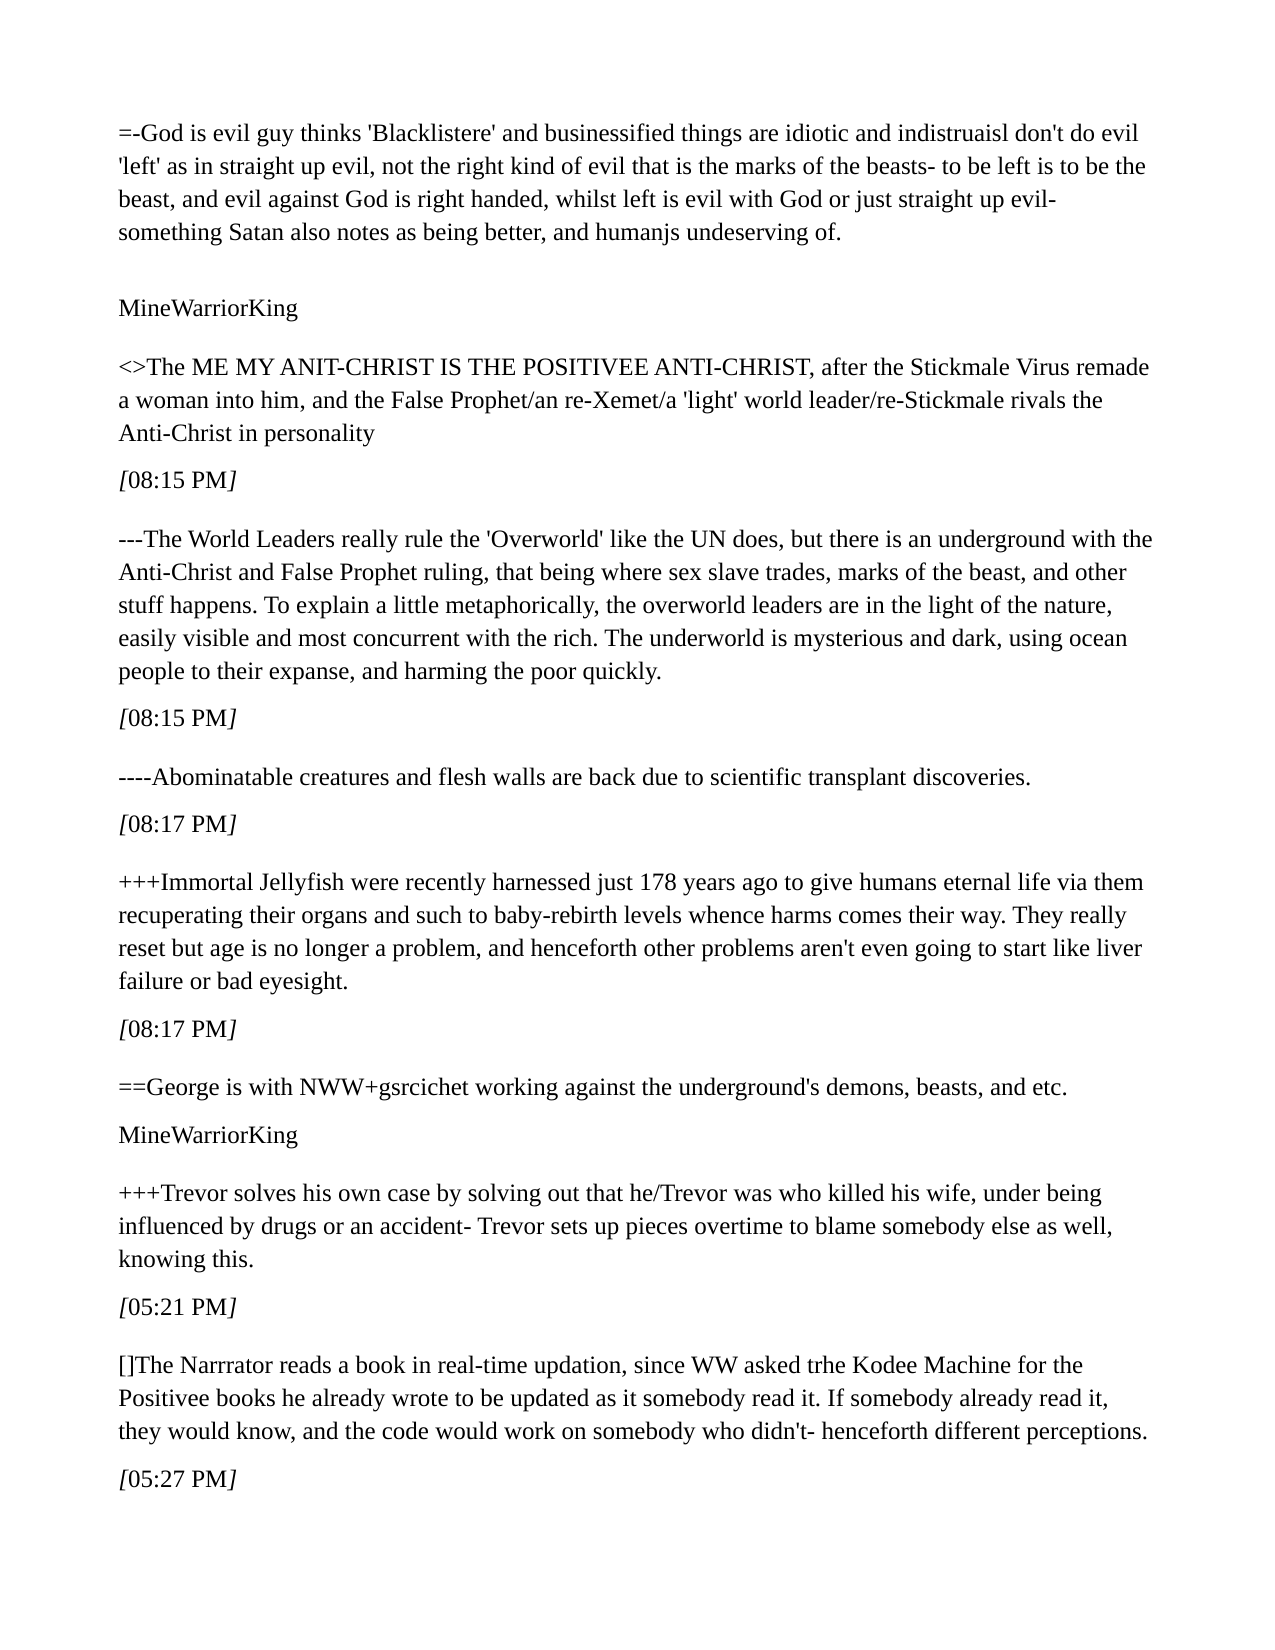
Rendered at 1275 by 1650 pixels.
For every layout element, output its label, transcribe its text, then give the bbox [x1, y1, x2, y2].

text ---The World Leaders really rule the 'Overworld' like the UN does, but there is an underground with the Anti-Christ and False Prophet ruling, that being where sex slave trades, marks of the beast, and other stuff happens. To explain a little metaphorically, the overworld leaders are in the light of the nature, easily visible and most concurrent with the rich. The underworld is mysterious and dark, using ocean people to their expanse, and harming the poor quickly. [118, 524, 1157, 684]
text [08:17 PM] [118, 1014, 1157, 1043]
text [08:17 PM] [118, 809, 1157, 838]
text ----Abominatable creatures and flesh walls are back due to scientific transplant discoveries. [118, 762, 1157, 790]
text [05:21 PM] [118, 1292, 1157, 1321]
text +++Immortal Jellyfish were recently harnessed just 178 years ago to give humans eternal life via them recuperating their organs and such to baby-rebirth levels whence harms comes their way. They really reset but age is no longer a problem, and henceforth other problems aren't even going to start like liver failure or bad eyesight. [118, 867, 1157, 995]
text [05:27 PM] [118, 1464, 1157, 1492]
text []The Narrrator reads a book in real-time updation, since WW asked trhe Kodee Machine for the Positivee books he already wrote to be updated as it somebody read it. If somebody already read it, they would know, and the code would work on somebody who didn't- henceforth different perceptions. [118, 1350, 1157, 1445]
text MineWarriorKing [118, 293, 1157, 322]
text [08:15 PM] [118, 703, 1157, 732]
text =-God is evil guy thinks 'Blacklistere' and businessified things are idiotic and indistruaisl don't do evil 'left' as in straight up evil, not the right kind of evil that is the marks of the beasts- to be left is to be the beast, and evil against God is right handed, whilst left is evil with God or just straight up evil- something Satan also notes as being better, and humanjs undeserving of. [118, 118, 1157, 246]
text <>The ME MY ANIT-CHRIST IS THE POSITIVEE ANTI-CHRIST, after the Stickmale Virus remade a woman into him, and the False Prophet/an re-Xemet/a 'light' world leader/re-Stickmale rivals the Anti-Christ in personality [118, 352, 1157, 447]
text [08:15 PM] [118, 465, 1157, 494]
text MineWarriorKing [118, 1120, 1157, 1149]
text +++Trevor solves his own case by solving out that he/Trevor was who killed his wife, under being influenced by drugs or an accident- Trevor sets up pieces overtime to blame somebody else as well, knowing this. [118, 1178, 1157, 1273]
text ==George is with NWW+gsrcichet working against the underground's demons, beasts, and etc. [118, 1072, 1157, 1101]
